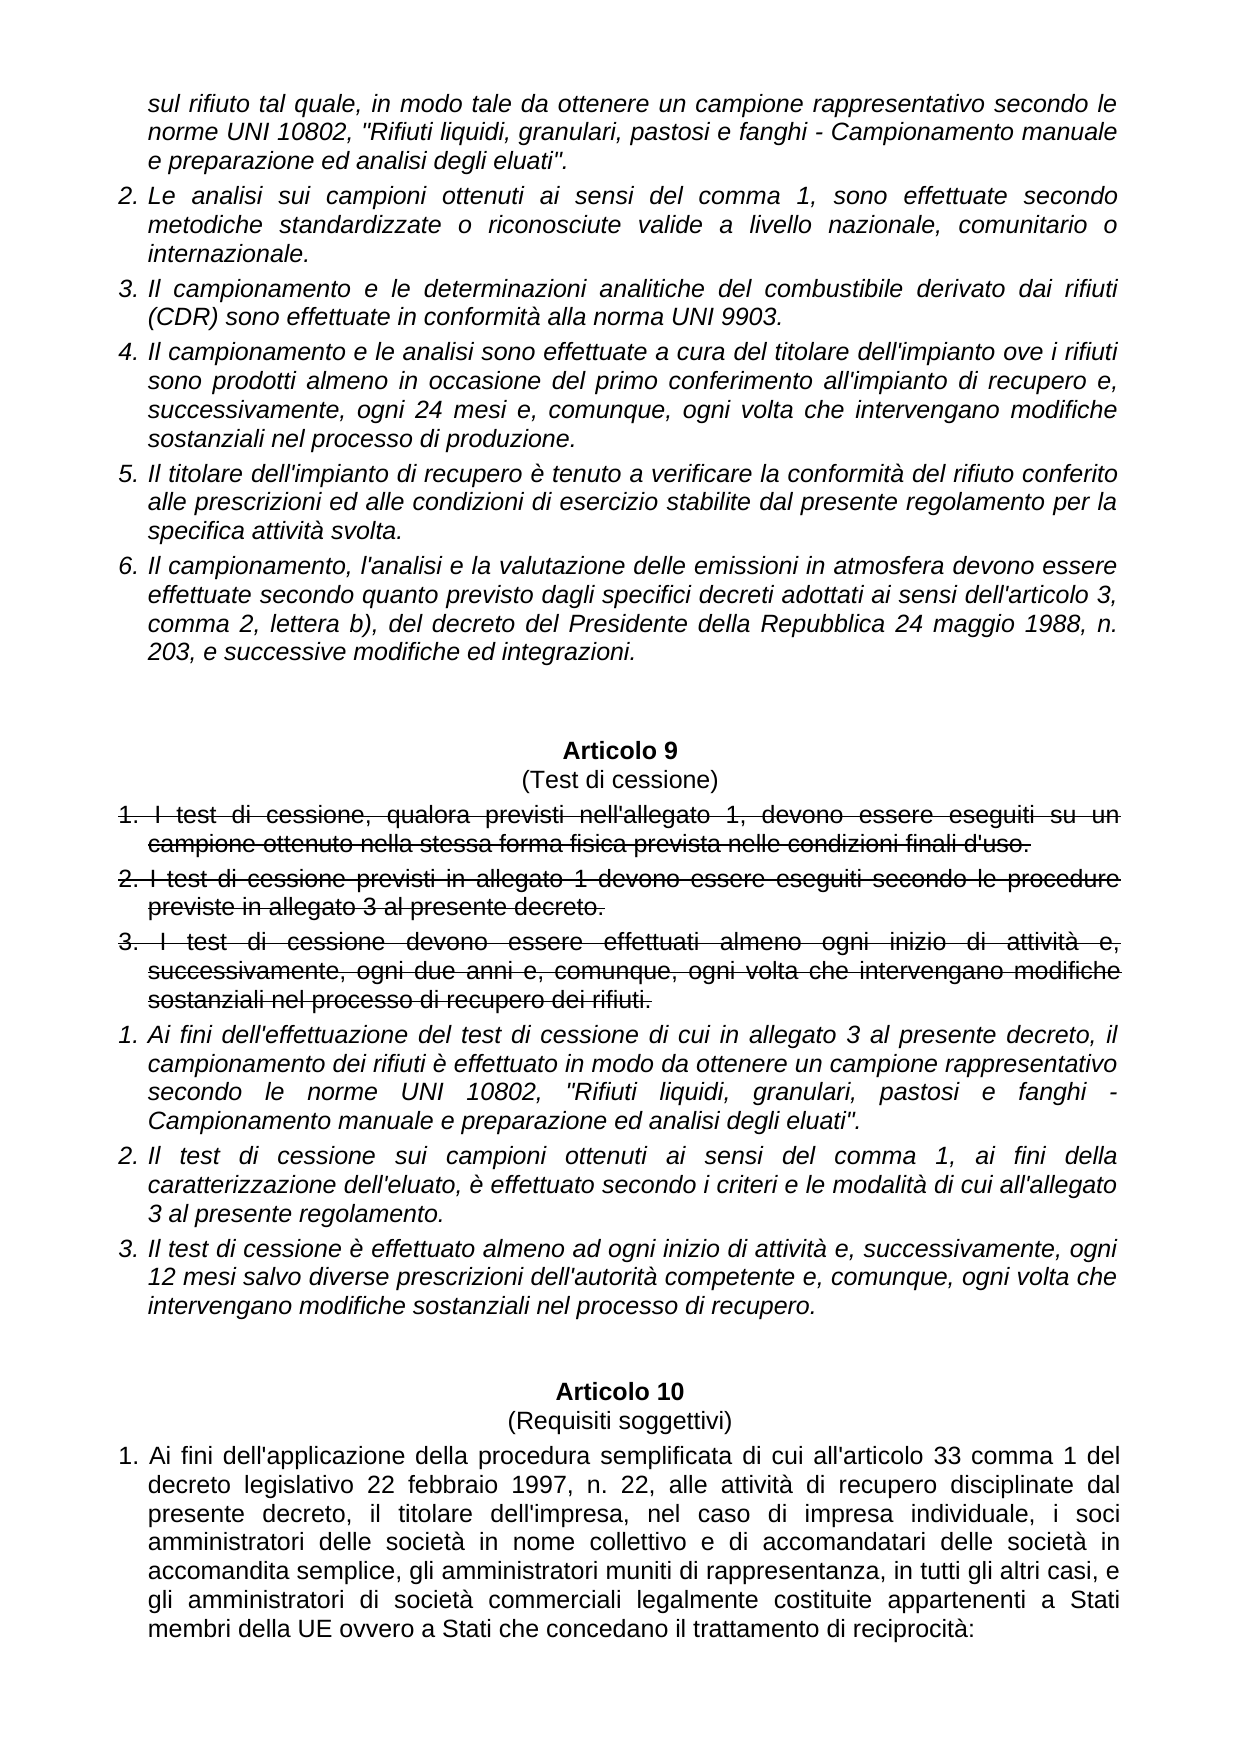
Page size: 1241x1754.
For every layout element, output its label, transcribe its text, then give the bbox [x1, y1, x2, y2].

text 2. Il test di cessione sui campioni ottenuti ai sensi del comma 1, ai fini della caratterizzazione dell'eluato, è effettuato secondo i criteri e le modalità di cui all'allegato 3 al presente regolamento. [118, 1141, 1122, 1227]
text 3. Il campionamento e le determinazioni analitiche del combustibile derivato dai rifiuti (CDR) sono effettuate in conformità alla norma UNI 9903. [118, 274, 1122, 331]
text 1. Ai fini dell'applicazione della procedura semplificata di cui all'articolo 33 comma 1 del decreto legislativo 22 febbraio 1997, n. 22, alle attività di recupero disciplinate dal presente decreto, il titolare dell'impresa, nel caso di impresa individuale, i soci amministratori delle società in nome collettivo e di accomandatari delle società in accomandita semplice, gli amministratori muniti di rappresentanza, in tutti gli altri casi, e gli amministratori di società commerciali legalmente costituite appartenenti a Stati membri della UE ovvero a Stati che concedano il trattamento di reciprocità: [118, 1441, 1122, 1642]
text sul rifiuto tal quale, in modo tale da ottenere un campione rappresentativo secondo le norme UNI 10802, "Rifiuti liquidi, granulari, pastosi e fanghi - Campionamento manuale e preparazione ed analisi degli eluati". [118, 89, 1122, 175]
text 1. I test di cessione, qualora previsti nell'allegato 1, devono essere eseguiti su un campione ottenuto nella stessa forma fisica prevista nelle condizioni finali d'uso. [118, 800, 1122, 857]
text 3. I test di cessione devono essere effettuati almeno ogni inizio di attività e, successivamente, ogni due anni e, comunque, ogni volta che intervengano modifiche sostanziali nel processo di recupero dei rifiuti. [118, 927, 1122, 1014]
text 2. Le analisi sui campioni ottenuti ai sensi del comma 1, sono effettuate secondo metodiche standardizzate o riconosciute valide a livello nazionale, comunitario o internazionale. [118, 181, 1122, 267]
text 1. Ai fini dell'effettuazione del test di cessione di cui in allegato 3 al presente decreto, il campionamento dei rifiuti è effettuato in modo da ottenere un campione rappresentativo secondo le norme UNI 10802, "Rifiuti liquidi, granulari, pastosi e fanghi - Campionamento manuale e preparazione ed analisi degli eluati". [118, 1020, 1122, 1135]
text Articolo 9 [118, 736, 1122, 765]
text 4. Il campionamento e le analisi sono effettuate a cura del titolare dell'impianto ove i rifiuti sono prodotti almeno in occasione del primo conferimento all'impianto di recupero e, successivamente, ogni 24 mesi e, comunque, ogni volta che intervengano modifiche sostanziali nel processo di produzione. [118, 337, 1122, 452]
text 5. Il titolare dell'impianto di recupero è tenuto a verificare la conformità del rifiuto conferito alle prescrizioni ed alle condizioni di esercizio stabilite dal presente regolamento per la specifica attività svolta. [118, 459, 1122, 545]
text 3. Il test di cessione è effettuato almeno ad ogni inizio di attività e, successivamente, ogni 12 mesi salvo diverse prescrizioni dell'autorità competente e, comunque, ogni volta che intervengano modifiche sostanziali nel processo di recupero. [118, 1234, 1122, 1320]
text 6. Il campionamento, l'analisi e la valutazione delle emissioni in atmosfera devono essere effettuate secondo quanto previsto dagli specifici decreti adottati ai sensi dell'articolo 3, comma 2, lettera b), del decreto del Presidente della Repubblica 24 maggio 1988, n. 203, e successive modifiche ed integrazioni. [118, 551, 1122, 666]
text (Test di cessione) [118, 765, 1122, 794]
text 2. I test di cessione previsti in allegato 1 devono essere eseguiti secondo le procedure previste in allegato 3 al presente decreto. [118, 864, 1122, 921]
text (Requisiti soggettivi) [118, 1406, 1122, 1435]
text Articolo 10 [118, 1377, 1122, 1406]
